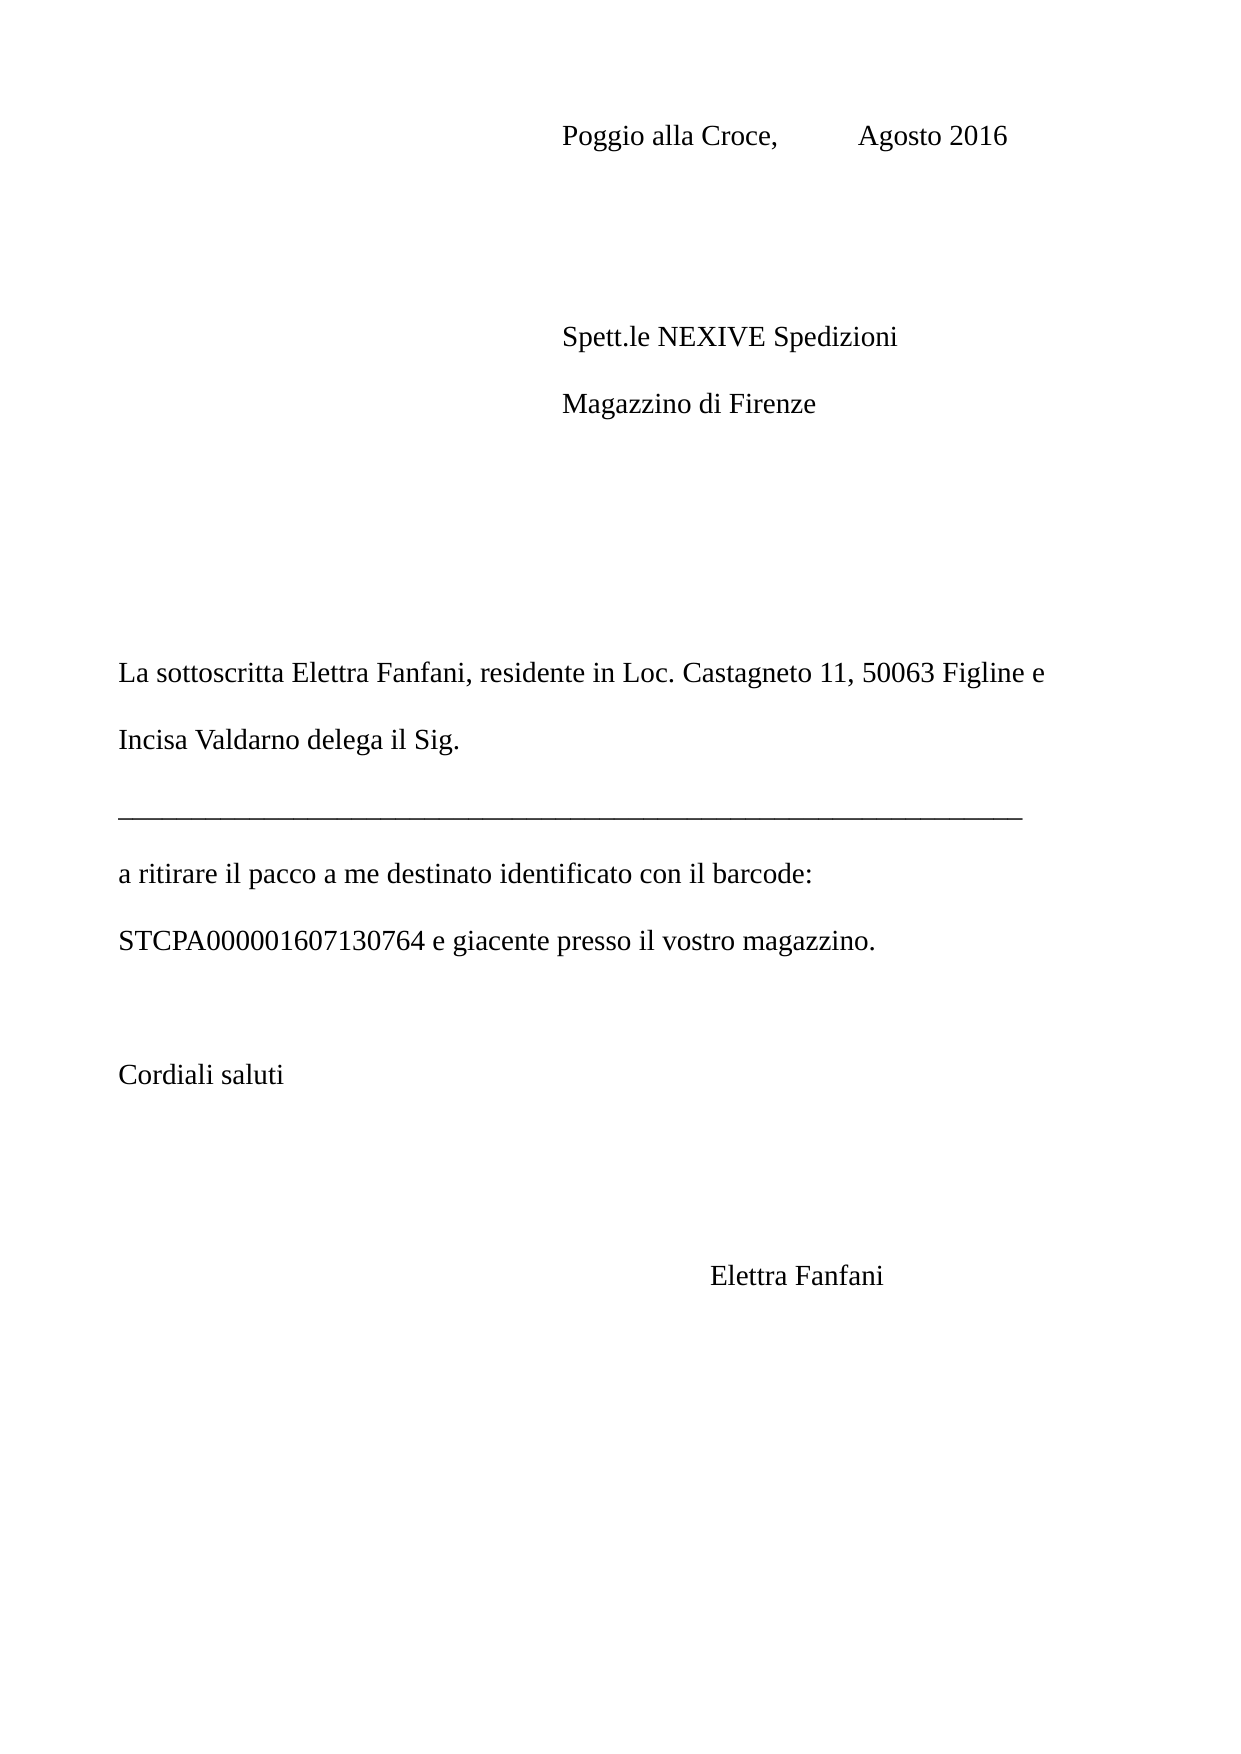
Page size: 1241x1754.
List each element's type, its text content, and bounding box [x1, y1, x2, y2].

text Cordiali saluti [118, 1057, 1122, 1091]
text Magazzino di Firenze [118, 386, 1122, 420]
text a ritirare il pacco a me destinato identificato con il barcode: STCPA000001607130764 e giacente presso il vostro magazzino. [118, 856, 1122, 957]
text Poggio alla Croce, Agosto 2016 [118, 118, 1122, 152]
text Elettra Fanfani [118, 1258, 1122, 1292]
text La sottoscritta Elettra Fanfani, residente in Loc. Castagneto 11, 50063 Figline e Incisa Valdarno delega il Sig. ______________________________________________________________ [118, 655, 1122, 822]
text Spett.le NEXIVE Spedizioni [118, 319, 1122, 353]
